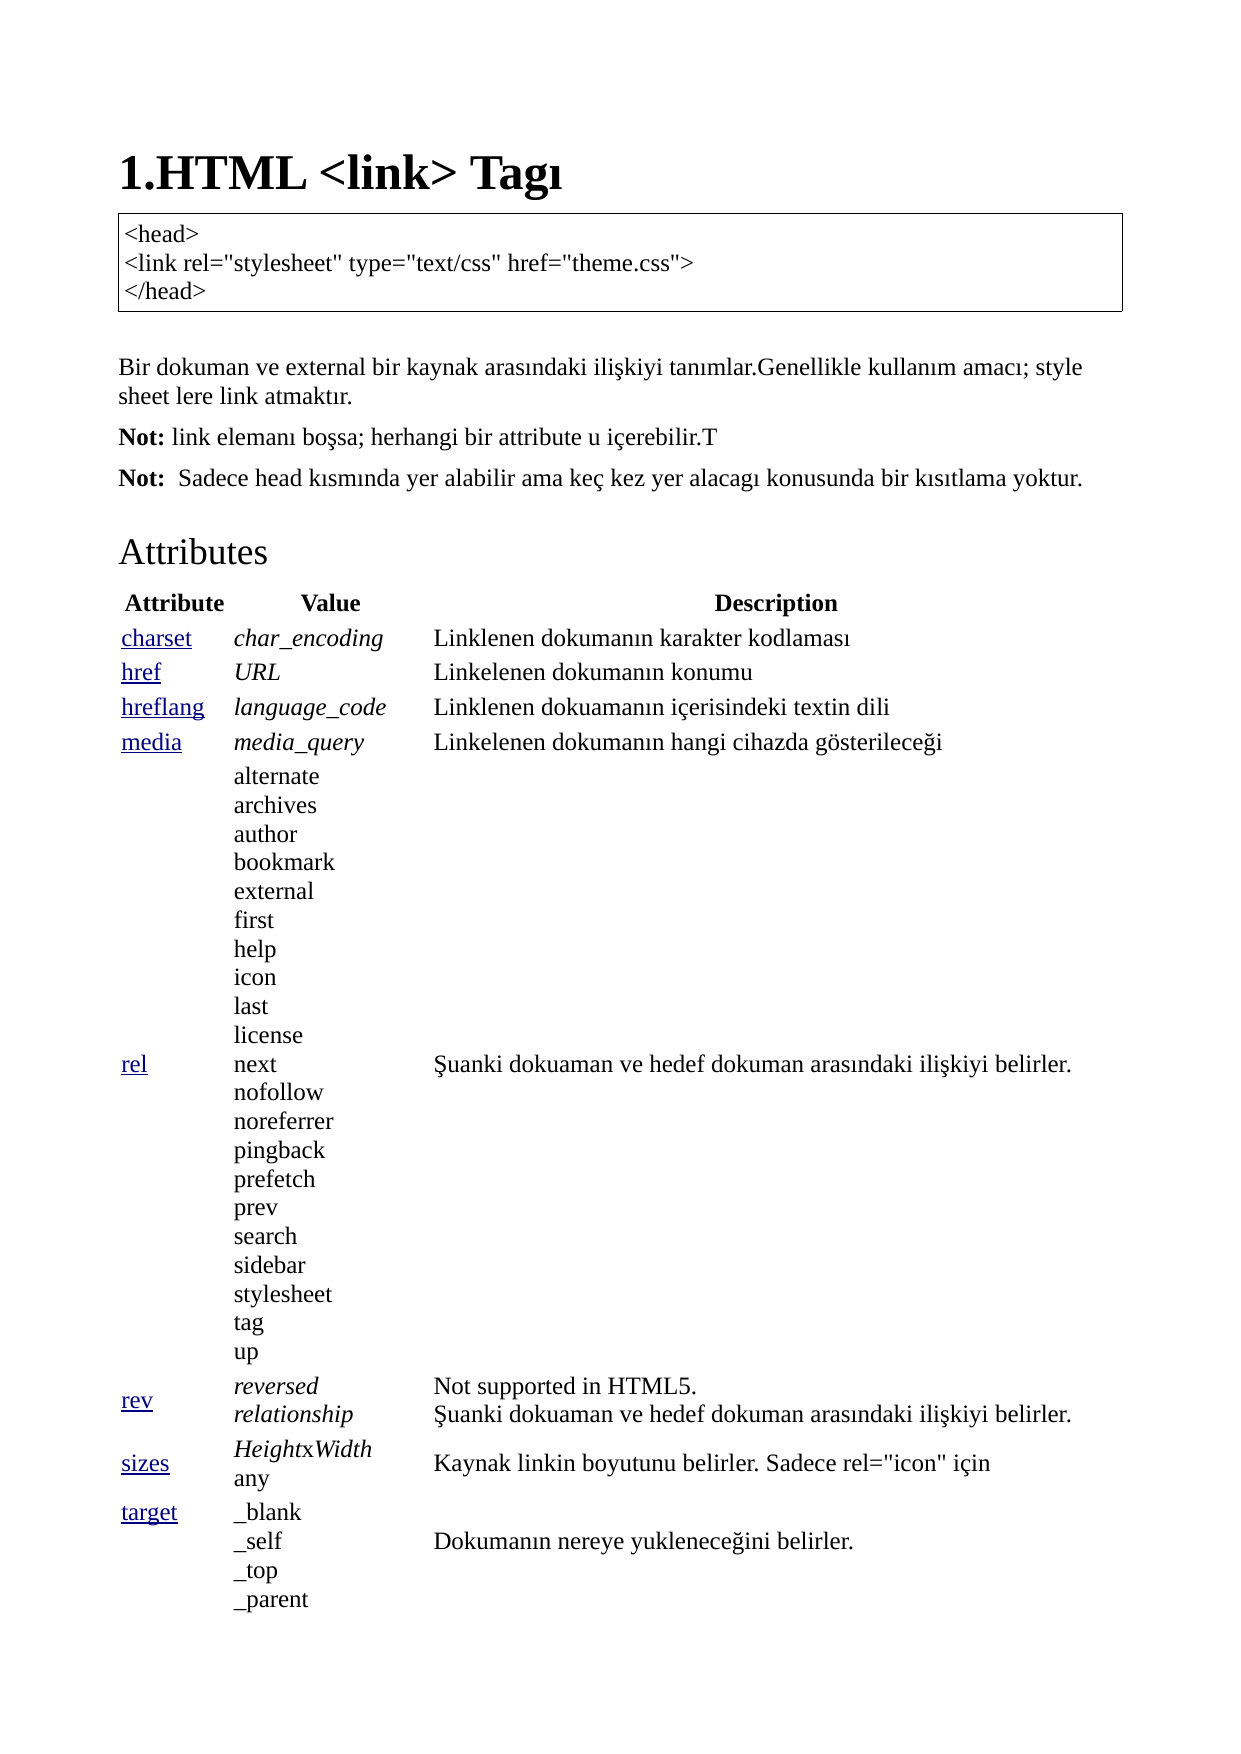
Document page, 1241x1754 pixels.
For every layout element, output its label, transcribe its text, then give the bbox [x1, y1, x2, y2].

table_cell Kaynak linkin boyutunu belirler. Sadece rel="icon" için [430, 1431, 1122, 1494]
text Not: link elemanı boşsa; herhangi bir attribute u içerebilir.T [118, 422, 1122, 451]
table_cell language_code [231, 689, 430, 724]
table_cell Linkelenen dokumanın hangi cihazda gösterileceği [430, 724, 1122, 758]
table_header Value [231, 585, 430, 620]
table_cell Linklenen dokumanın karakter kodlaması [430, 620, 1122, 654]
table_cell Not supported in HTML5. Şuanki dokuaman ve hedef dokuman arasındaki ilişkiyi belirler. [430, 1368, 1122, 1431]
text Bir dokuman ve external bir kaynak arasındaki ilişkiyi tanımlar.Genellikle kullanım amacı; style sheet lere link atmaktır. [118, 352, 1122, 410]
table_cell target [118, 1495, 231, 1615]
table_cell Linklenen dokuamanın içerisindeki textin dili [430, 689, 1122, 724]
table_cell Şuanki dokuaman ve hedef dokuman arasındaki ilişkiyi belirler. [430, 758, 1122, 1368]
table_header Description [430, 585, 1122, 620]
table_cell _blank _self _top _parent [231, 1495, 430, 1615]
table_cell media_query [231, 724, 430, 758]
table_cell reversed relationship [231, 1368, 430, 1431]
text Not: Sadece head kısmında yer alabilir ama keç kez yer alacagı konusunda bir kısıtlama yoktur. [118, 463, 1122, 492]
table_cell rel [118, 758, 231, 1368]
table_cell Dokumanın nereye yukleneceğini belirler. [430, 1495, 1122, 1615]
table_header <head> <link rel="stylesheet" type="text/css" href="theme.css"> </head> [119, 214, 1122, 311]
table_cell sizes [118, 1431, 231, 1494]
table_cell HeightxWidth any [231, 1431, 430, 1494]
table_cell rev [118, 1368, 231, 1431]
table_cell URL [231, 655, 430, 689]
table_cell media [118, 724, 231, 758]
table_cell hreflang [118, 689, 231, 724]
table_cell Linkelenen dokumanın konumu [430, 655, 1122, 689]
table_cell charset [118, 620, 231, 654]
subtitle 1.HTML <link> Tagı [118, 143, 1122, 201]
table_header Attribute [118, 585, 231, 620]
table_cell href [118, 655, 231, 689]
subtitle Attributes [118, 530, 1122, 573]
table_cell char_encoding [231, 620, 430, 654]
table_cell alternate archives author bookmark external first help icon last license next nofollow noreferrer pingback prefetch prev search sidebar stylesheet tag up [231, 758, 430, 1368]
